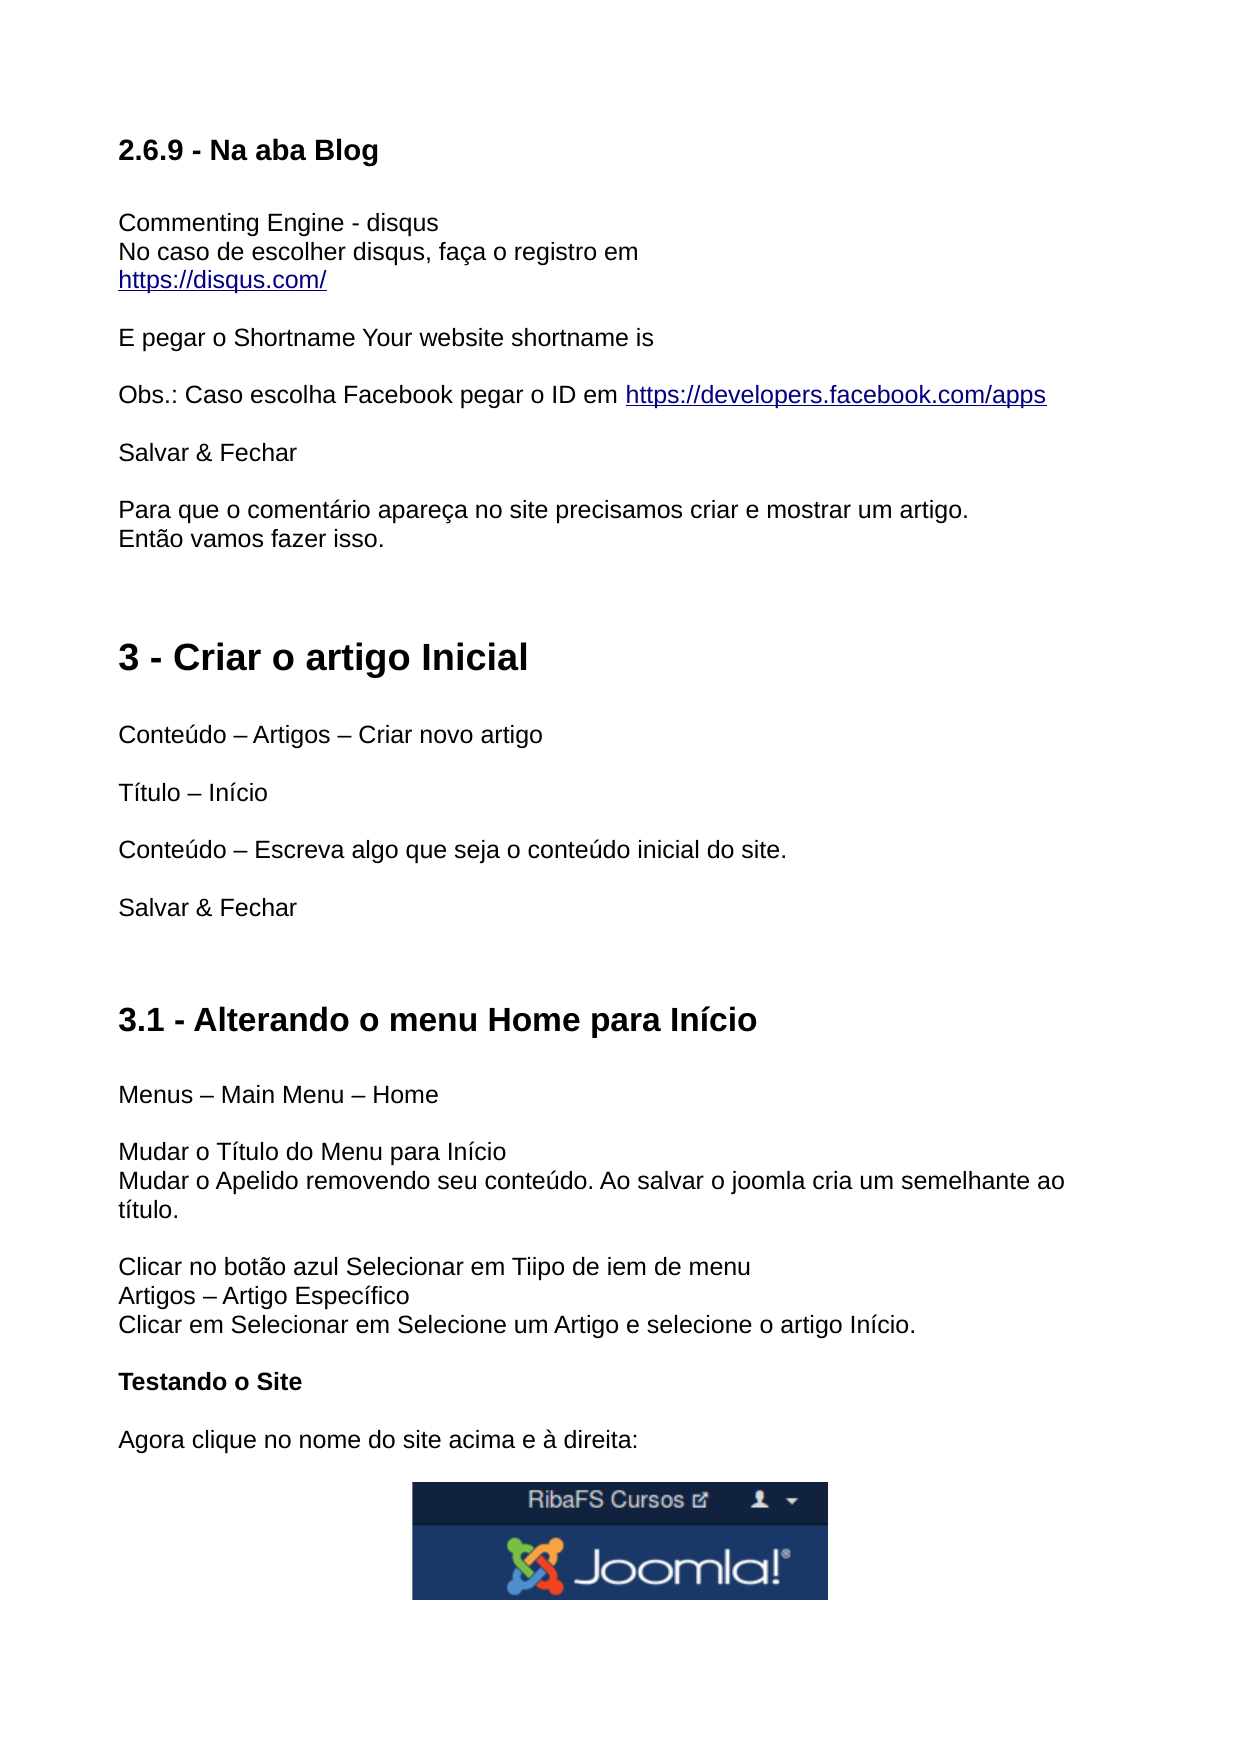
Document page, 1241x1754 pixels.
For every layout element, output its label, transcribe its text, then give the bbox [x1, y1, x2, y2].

picture [412, 1482, 828, 1600]
text Conteúdo – Escreva algo que seja o conteúdo inicial do site. [118, 835, 1122, 864]
text Para que o comentário apareça no site precisamos criar e mostrar um artigo. [118, 495, 1122, 524]
subtitle 2.6.9 - Na aba Blog [118, 133, 1122, 166]
text Salvar & Fechar [118, 893, 1122, 921]
subtitle 3.1 - Alterando o menu Home para Início [118, 1000, 1122, 1038]
text Salvar & Fechar [118, 438, 1122, 466]
text Clicar no botão azul Selecionar em Tiipo de iem de menu [118, 1252, 1122, 1281]
text Clicar em Selecionar em Selecione um Artigo e selecione o artigo Início. [118, 1309, 1122, 1338]
text E pegar o Shortname Your website shortname is [118, 323, 1122, 351]
text Conteúdo – Artigos – Criar novo artigo [118, 720, 1122, 749]
subtitle 3 - Criar o artigo Inicial [118, 635, 1122, 679]
text Menus – Main Menu – Home [118, 1079, 1122, 1108]
text Título – Início [118, 778, 1122, 806]
text Testando o Site [118, 1367, 1122, 1396]
text Artigos – Artigo Específico [118, 1281, 1122, 1309]
text Agora clique no nome do site acima e à direita: [118, 1424, 1122, 1453]
text Obs.: Caso escolha Facebook pegar o ID em https://developers.facebook.com/apps [118, 380, 1122, 409]
text Commenting Engine - disqus [118, 208, 1122, 236]
text https://disqus.com/ [118, 265, 1122, 294]
text Mudar o Apelido removendo seu conteúdo. Ao salvar o joomla cria um semelhante ao título. [118, 1166, 1122, 1223]
text Então vamos fazer isso. [118, 524, 1122, 553]
text No caso de escolher disqus, faça o registro em [118, 236, 1122, 265]
text Mudar o Título do Menu para Início [118, 1137, 1122, 1166]
